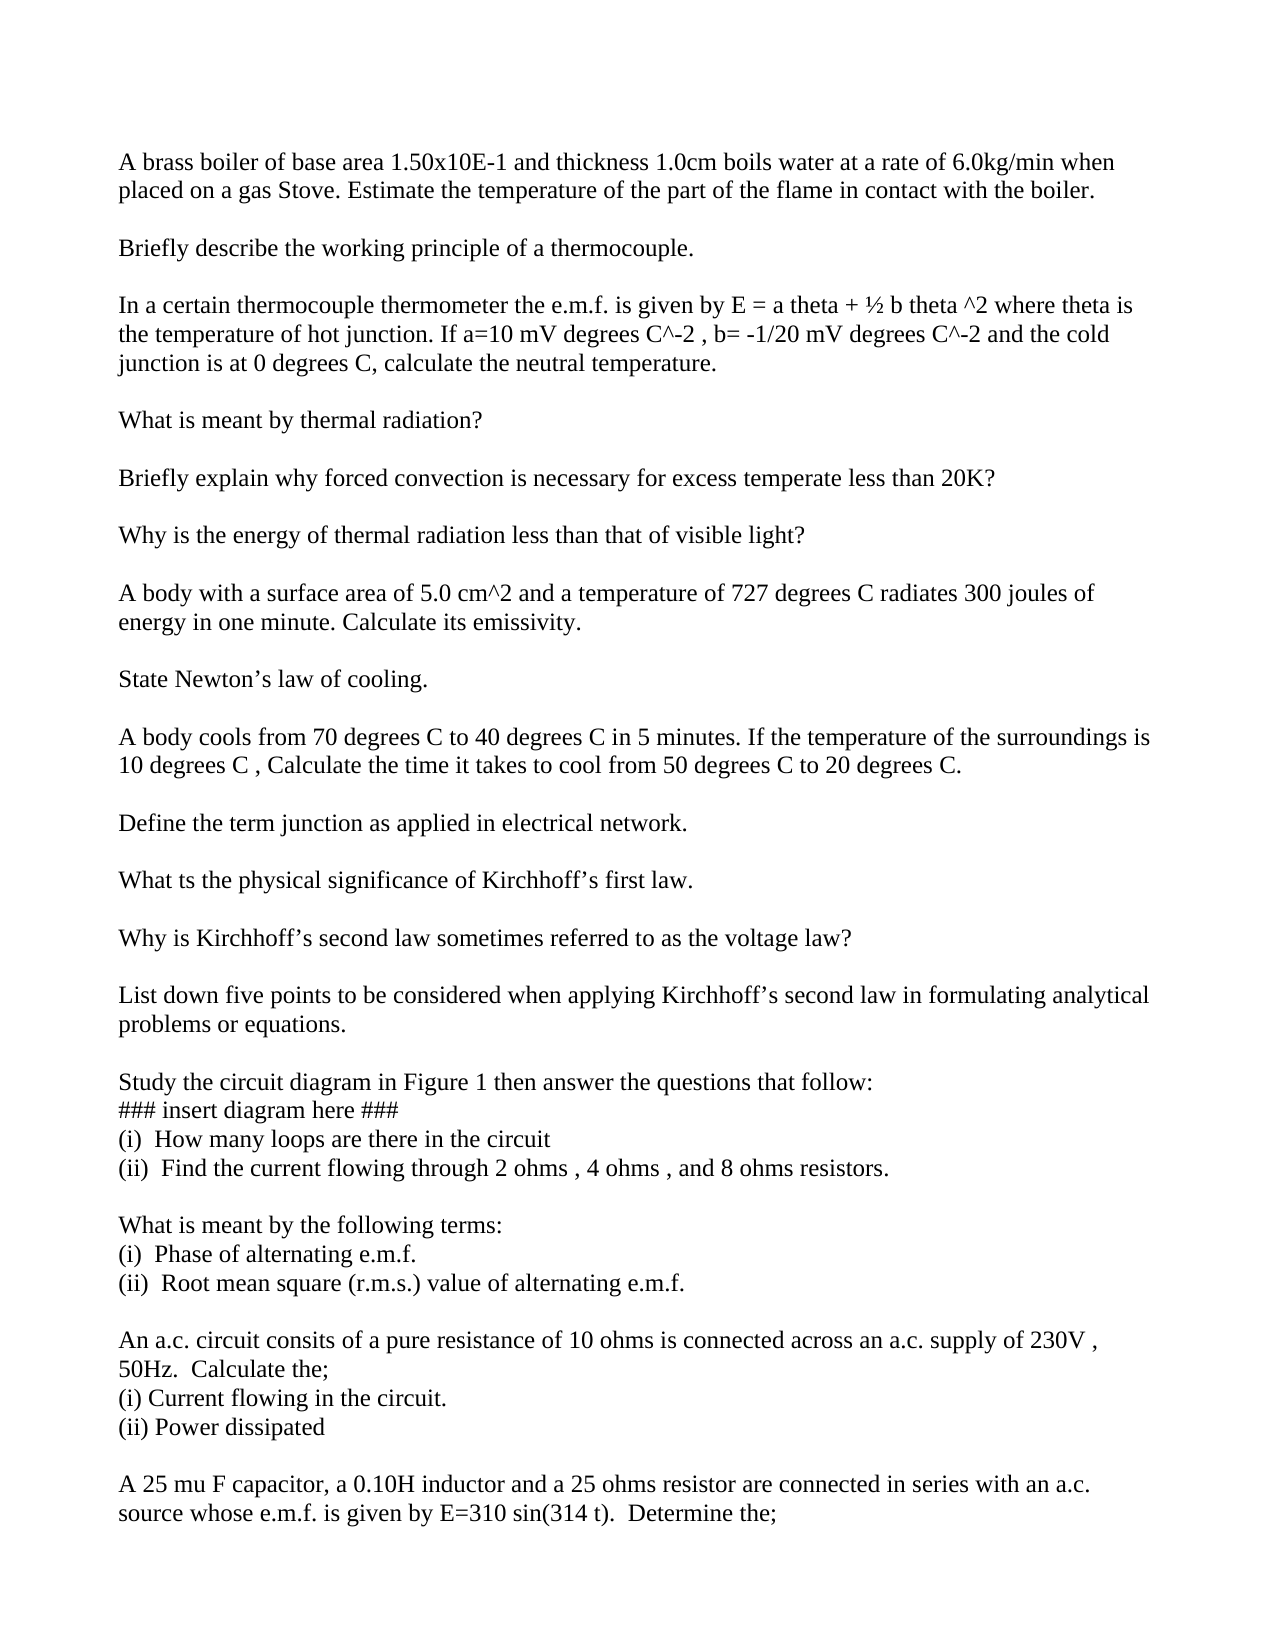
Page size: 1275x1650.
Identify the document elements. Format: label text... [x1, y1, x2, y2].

text State Newton’s law of cooling. [118, 664, 1157, 693]
text List down five points to be considered when applying Kirchhoff’s second law in formulating analytical problems or equations. [118, 981, 1157, 1038]
text (ii) Root mean square (r.m.s.) value of alternating e.m.f. [118, 1268, 1157, 1297]
text (i) Phase of alternating e.m.f. [118, 1239, 1157, 1268]
text A brass boiler of base area 1.50x10E-1 and thickness 1.0cm boils water at a rate of 6.0kg/min when placed on a gas Stove. Estimate the temperature of the part of the flame in contact with the boiler. [118, 147, 1157, 204]
text Briefly describe the working principle of a thermocouple. [118, 233, 1157, 262]
text An a.c. circuit consits of a pure resistance of 10 ohms is connected across an a.c. supply of 230V , 50Hz. Calculate the; [118, 1326, 1157, 1383]
text ### insert diagram here ### [118, 1096, 1157, 1124]
text (i) How many loops are there in the circuit [118, 1124, 1157, 1153]
text (ii) Find the current flowing through 2 ohms , 4 ohms , and 8 ohms resistors. [118, 1153, 1157, 1182]
text (i) Current flowing in the circuit. [118, 1383, 1157, 1412]
text Why is the energy of thermal radiation less than that of visible light? [118, 521, 1157, 549]
text What is meant by the following terms: [118, 1211, 1157, 1239]
text (ii) Power dissipated [118, 1412, 1157, 1441]
text A body with a surface area of 5.0 cm^2 and a temperature of 727 degrees C radiates 300 joules of energy in one minute. Calculate its emissivity. [118, 578, 1157, 636]
text What is meant by thermal radiation? [118, 406, 1157, 434]
text A 25 mu F capacitor, a 0.10H inductor and a 25 ohms resistor are connected in series with an a.c. source whose e.m.f. is given by E=310 sin(314 t). Determine the; [118, 1469, 1157, 1527]
text A body cools from 70 degrees C to 40 degrees C in 5 minutes. If the temperature of the surroundings is 10 degrees C , Calculate the time it takes to cool from 50 degrees C to 20 degrees C. [118, 722, 1157, 779]
text Briefly explain why forced convection is necessary for excess temperate less than 20K? [118, 463, 1157, 492]
text What ts the physical significance of Kirchhoff’s first law. [118, 866, 1157, 894]
text Define the term junction as applied in electrical network. [118, 808, 1157, 837]
text In a certain thermocouple thermometer the e.m.f. is given by E = a theta + ½ b theta ^2 where theta is the temperature of hot junction. If a=10 mV degrees C^-2 , b= -1/20 mV degrees C^-2 and the cold junction is at 0 degrees C, calculate the neutral temperature. [118, 291, 1157, 377]
text Study the circuit diagram in Figure 1 then answer the questions that follow: [118, 1067, 1157, 1096]
text Why is Kirchhoff’s second law sometimes referred to as the voltage law? [118, 923, 1157, 952]
